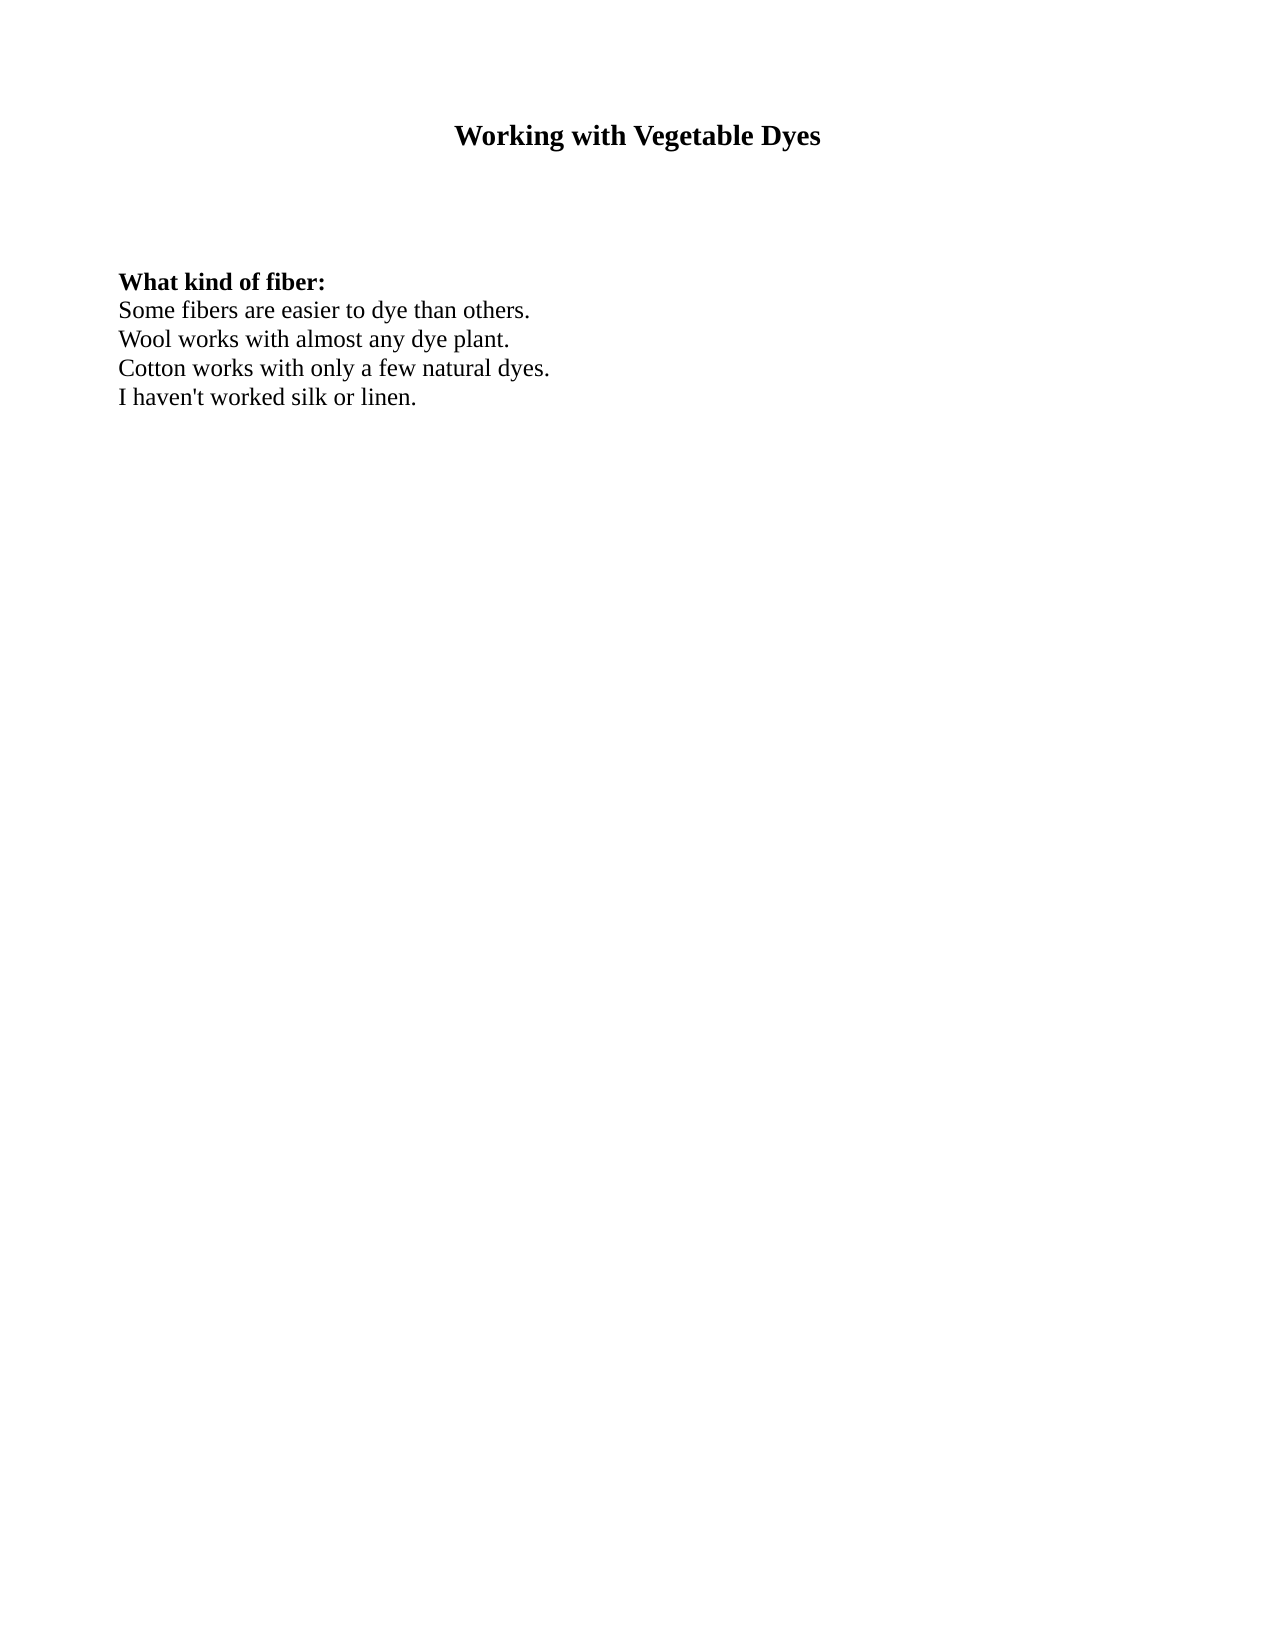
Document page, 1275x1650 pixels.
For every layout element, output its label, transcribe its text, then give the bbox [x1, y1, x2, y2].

text What kind of fiber: [118, 267, 1157, 295]
text I haven't worked silk or linen. [118, 382, 1157, 410]
text Some fibers are easier to dye than others. [118, 295, 1157, 324]
text Wool works with almost any dye plant. [118, 324, 1157, 353]
text Working with Vegetable Dyes [118, 118, 1157, 152]
text Cotton works with only a few natural dyes. [118, 353, 1157, 382]
